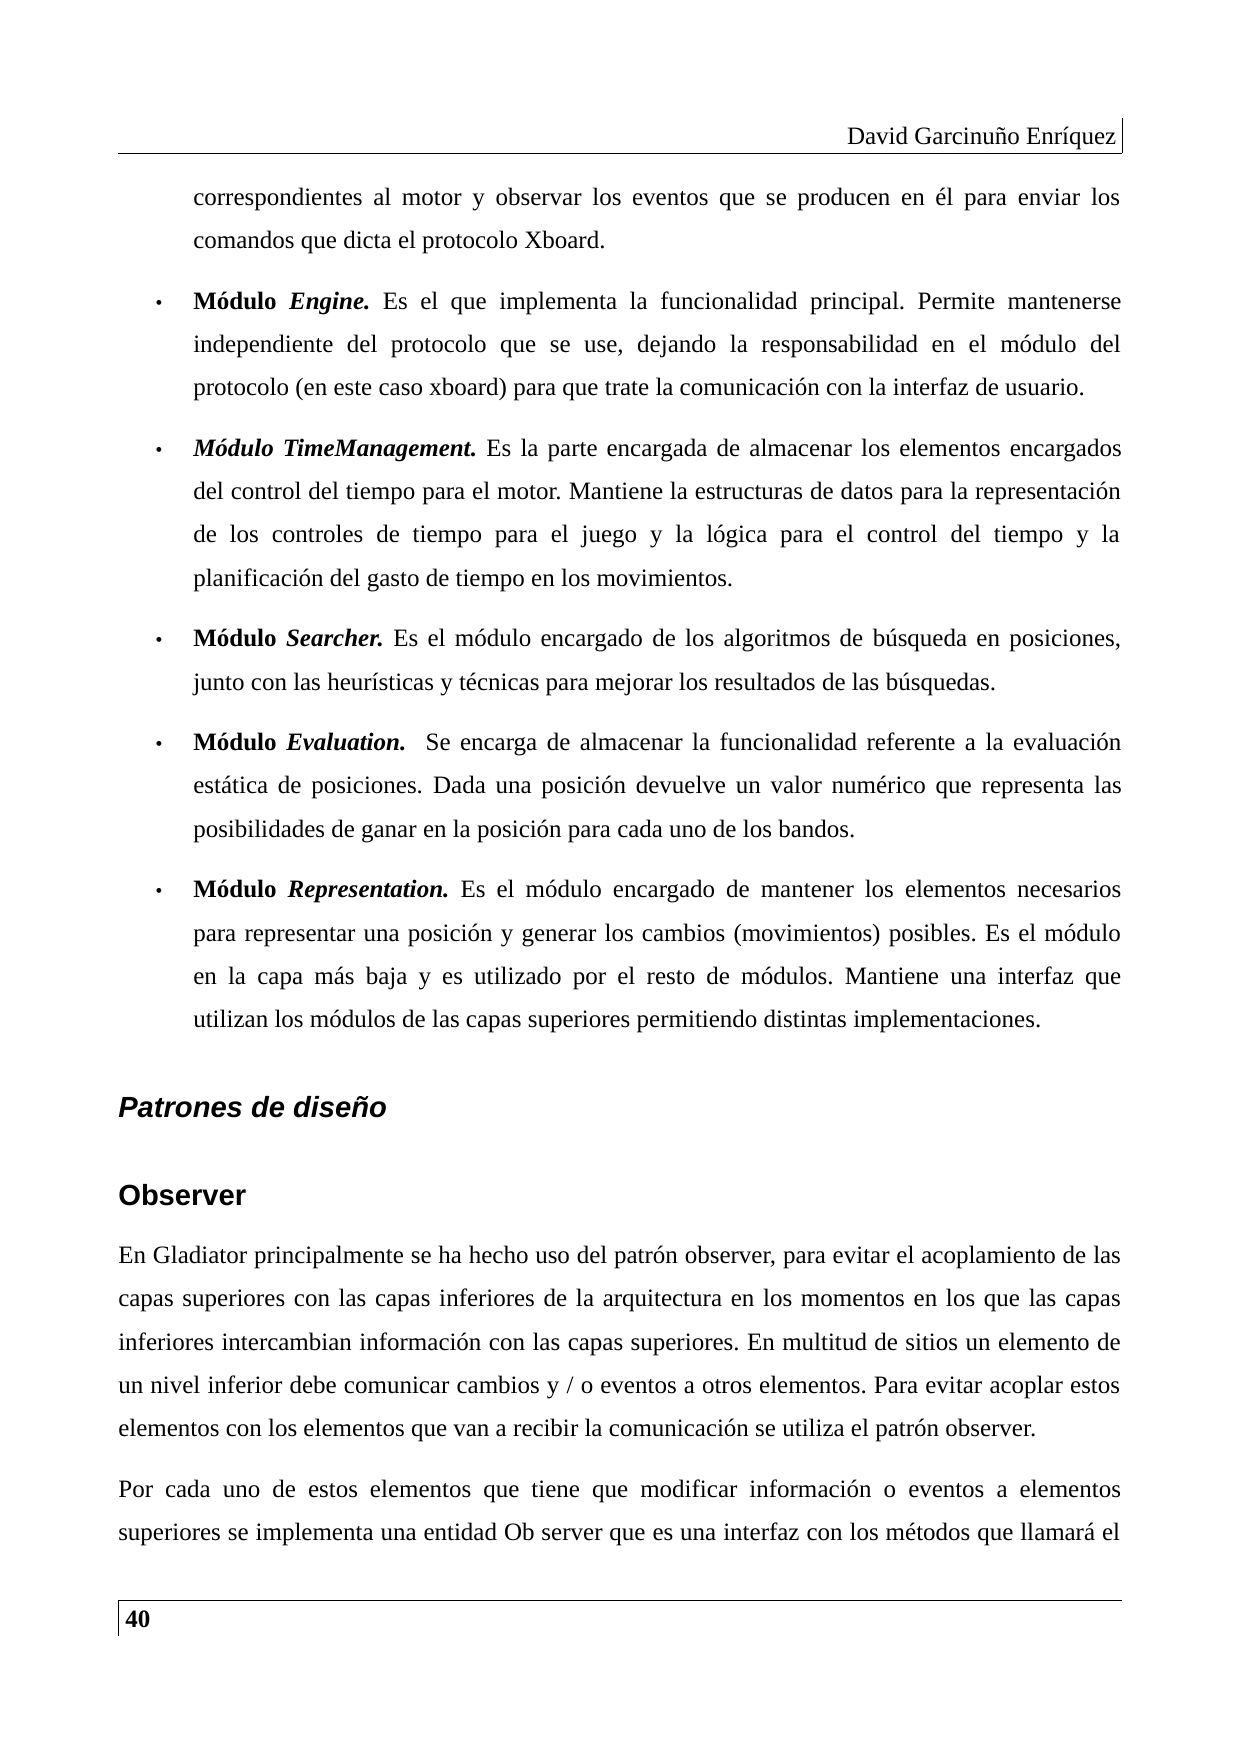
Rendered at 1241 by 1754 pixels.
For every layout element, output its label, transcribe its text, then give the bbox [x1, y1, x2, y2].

subtitle Observer [118, 1178, 1122, 1211]
text En Gladiator principalmente se ha hecho uso del patrón observer, para evitar el acoplamiento de las capas superiores con las capas inferiores de la arquitectura en los momentos en los que las capas inferiores intercambian información con las capas superiores. En multitud de sitios un elemento de un nivel inferior debe comunicar cambios y / o eventos a otros elementos. Para evitar acoplar estos elementos con los elementos que van a recibir la comunicación se utiliza el patrón observer. [118, 1240, 1122, 1442]
list Módulo Engine. Es el que implementa la funcionalidad principal. Permite mantenerse independiente del protocolo que se use, dejando la responsabilidad en el módulo del protocolo (en este caso xboard) para que trate la comunicación con la interfaz de usuario. [156, 286, 1122, 401]
list Módulo TimeManagement. Es la parte encargada de almacenar los elementos encargados del control del tiempo para el motor. Mantiene la estructuras de datos para la representación de los controles de tiempo para el juego y la lógica para el control del tiempo y la planificación del gasto de tiempo en los movimientos. [156, 433, 1122, 591]
text Por cada uno de estos elementos que tiene que modificar información o eventos a elementos superiores se implementa una entidad Ob server que es una interfaz con los métodos que llamará el [118, 1474, 1122, 1546]
subtitle Patrones de diseño [118, 1090, 1122, 1123]
list Módulo Representation. Es el módulo encargado de mantener los elementos necesarios para representar una posición y generar los cambios (movimientos) posibles. Es el módulo en la capa más baja y es utilizado por el resto de módulos. Mantiene una interfaz que utilizan los módulos de las capas superiores permitiendo distintas implementaciones. [156, 874, 1122, 1033]
list Módulo Evaluation. Se encarga de almacenar la funcionalidad referente a la evaluación estática de posiciones. Dada una posición devuelve un valor numérico que representa las posibilidades de ganar en la posición para cada uno de los bandos. [156, 727, 1122, 842]
list correspondientes al motor y observar los eventos que se producen en él para enviar los comandos que dicta el protocolo Xboard. [156, 182, 1122, 254]
list Módulo Searcher. Es el módulo encargado de los algoritmos de búsqueda en posiciones, junto con las heurísticas y técnicas para mejorar los resultados de las búsquedas. [156, 623, 1122, 695]
